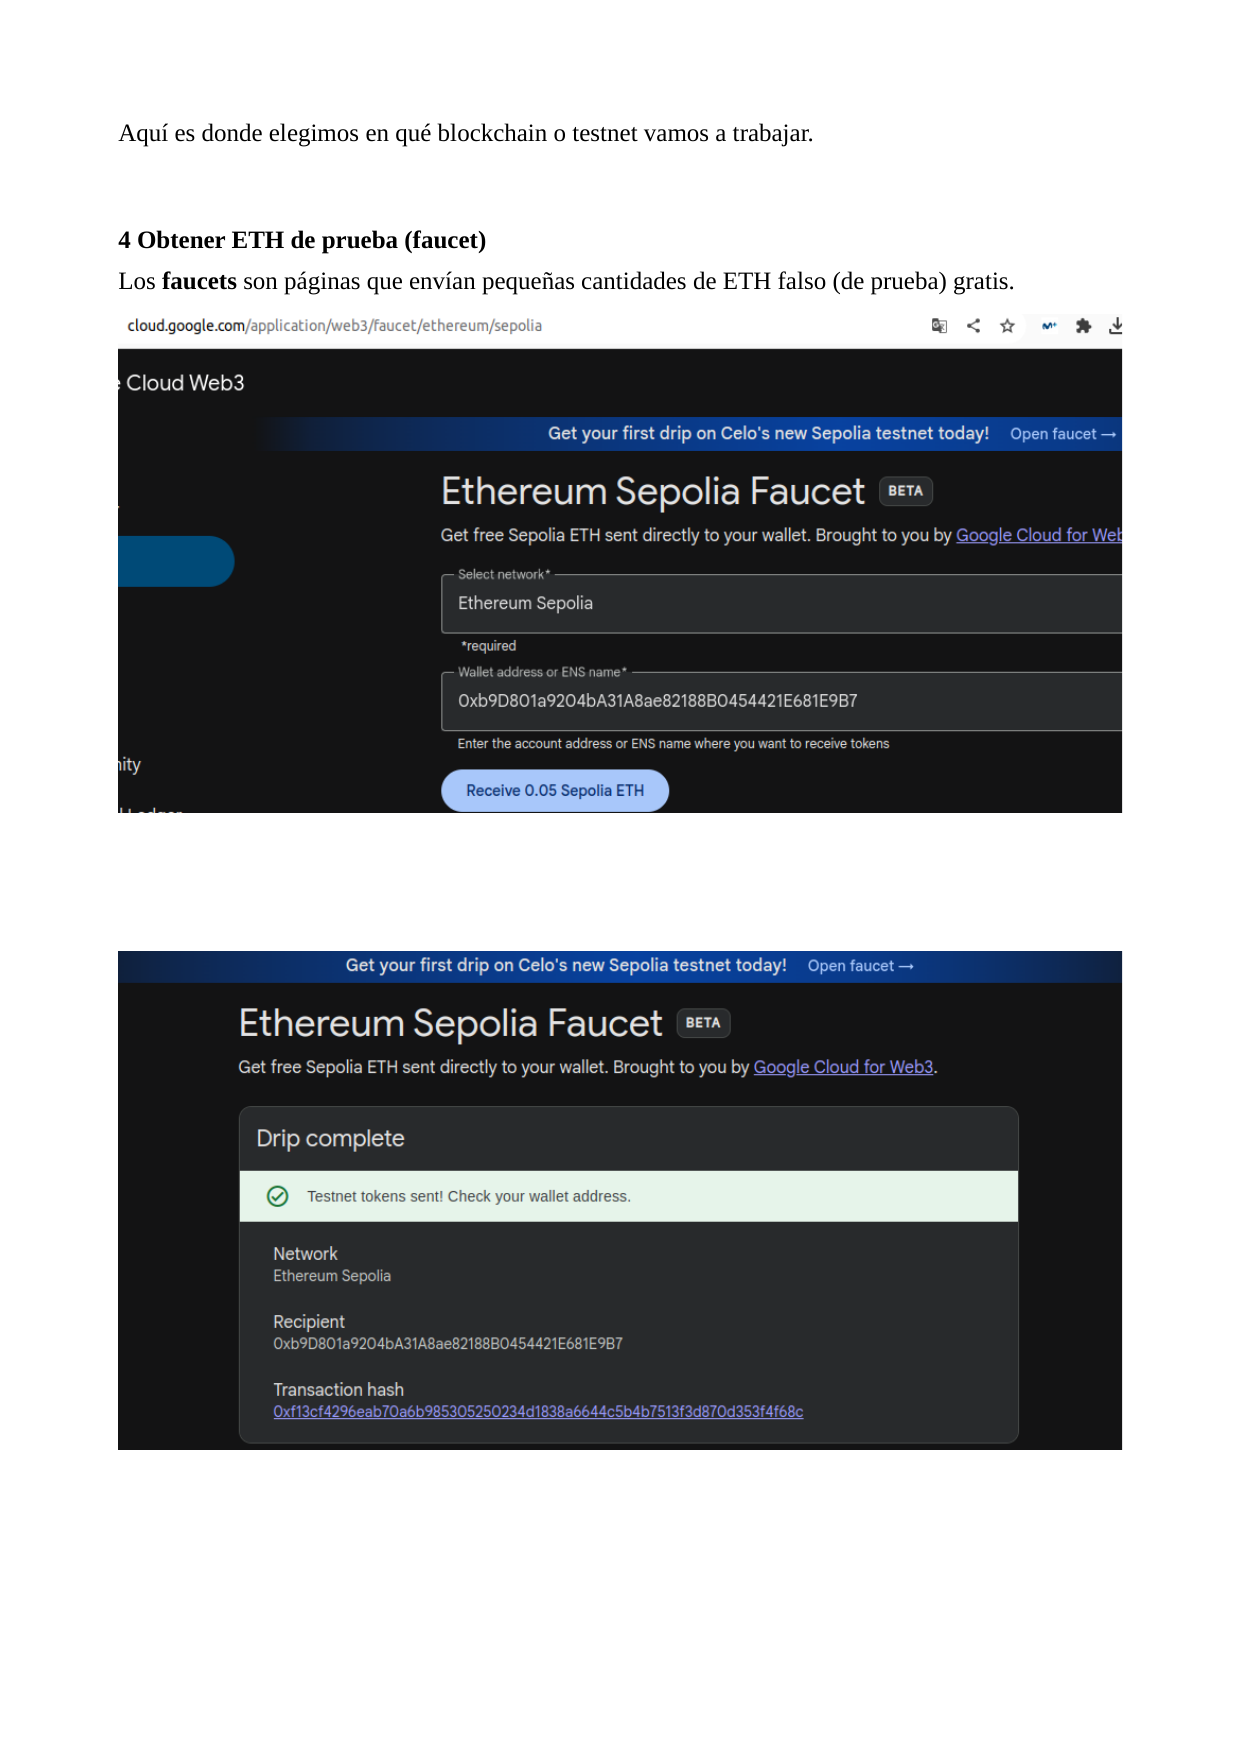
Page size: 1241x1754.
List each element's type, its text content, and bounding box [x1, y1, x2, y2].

picture [118, 314, 1123, 813]
text Aquí es donde elegimos en qué blockchain o testnet vamos a trabajar. [118, 118, 1122, 147]
picture [118, 951, 1123, 1450]
subtitle 4 Obtener ETH de prueba (faucet) [118, 225, 1122, 254]
text Los faucets son páginas que envían pequeñas cantidades de ETH falso (de prueba) gratis. [118, 266, 1122, 295]
